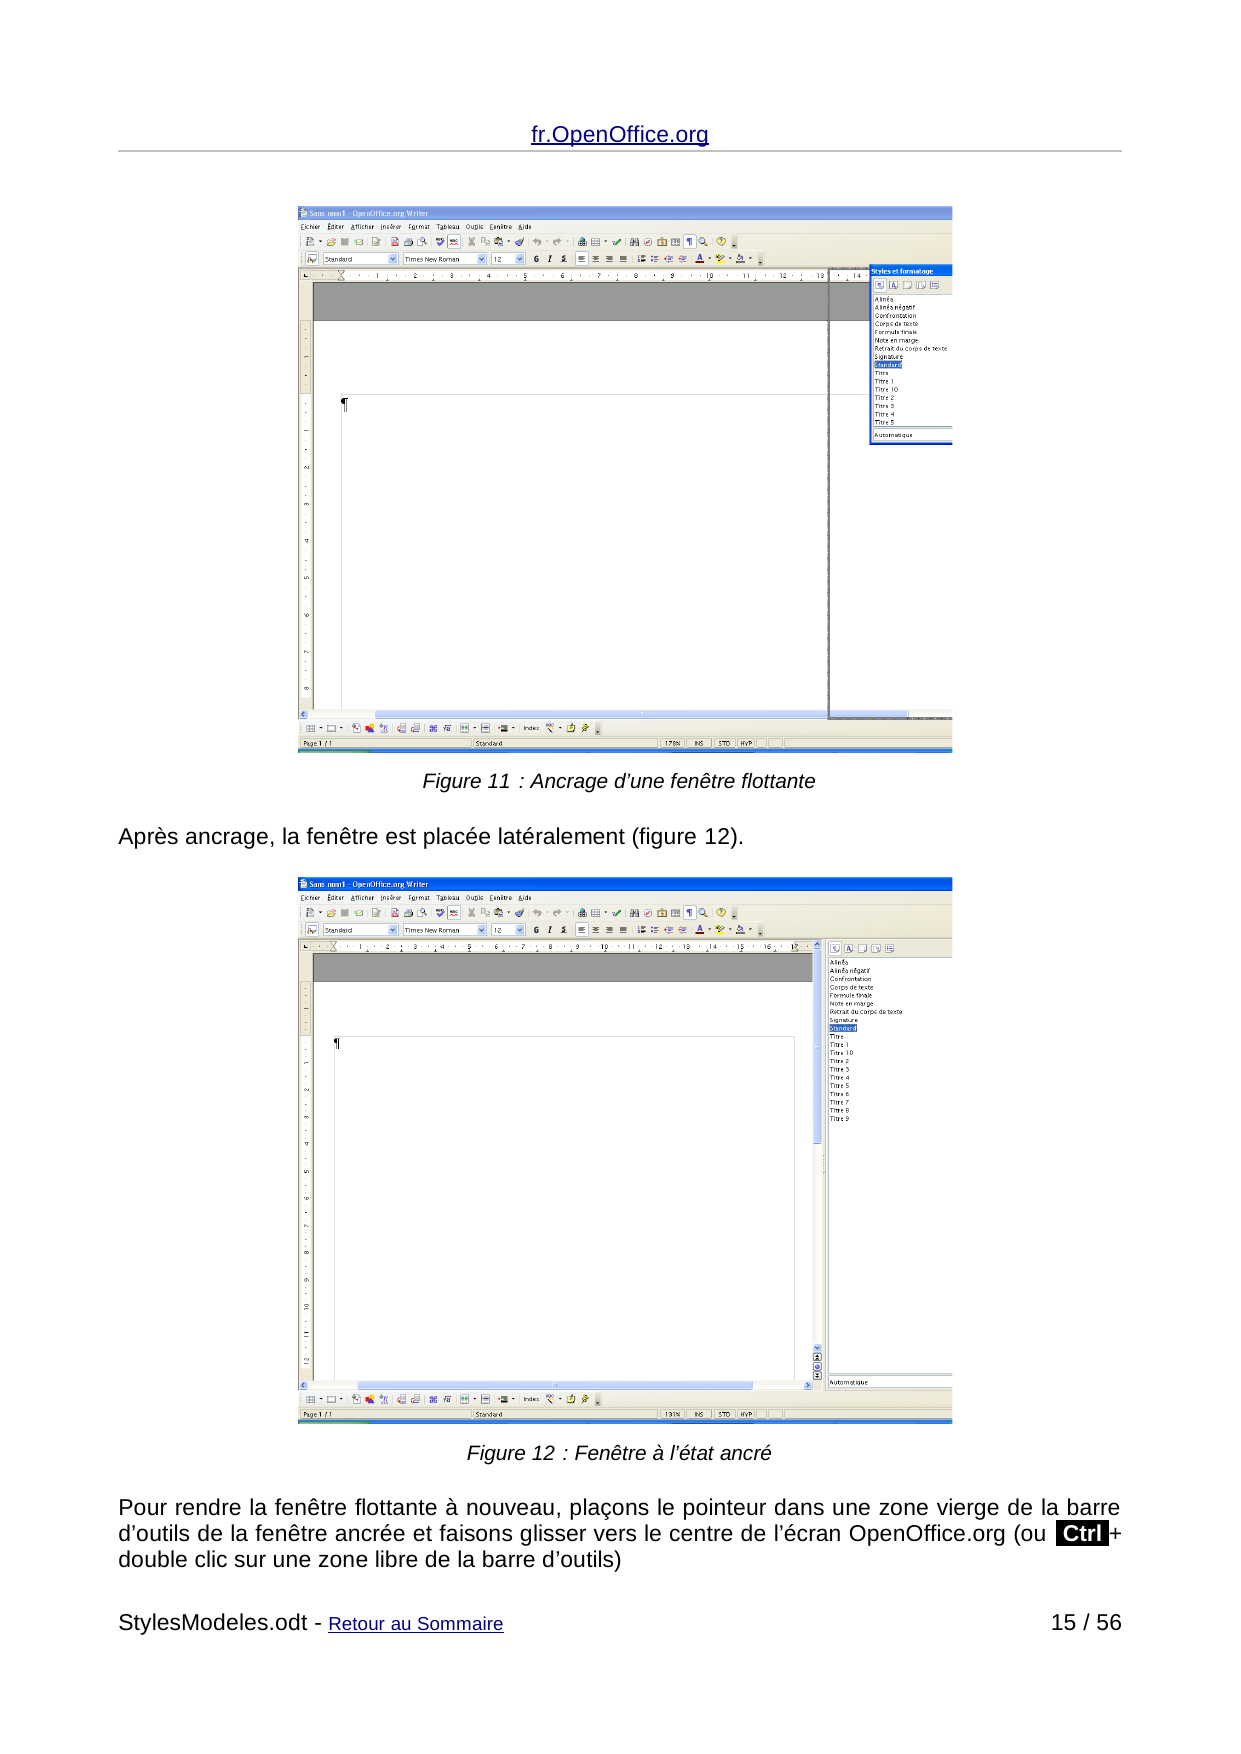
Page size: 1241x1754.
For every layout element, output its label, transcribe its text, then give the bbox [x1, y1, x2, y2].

text Figure 12 : Fenêtre à l’état ancré [287, 1424, 953, 1465]
text Après ancrage, la fenêtre est placée latéralement (figure 12). [118, 182, 1122, 849]
picture [287, 206, 953, 753]
picture [287, 877, 953, 1424]
text Figure 11 : Ancrage d’une fenêtre flottante [288, 753, 952, 793]
text Pour rendre la fenêtre flottante à nouveau, plaçons le pointeur dans une zone vierge de la barre d’outils de la fenêtre ancrée et faisons glisser vers le centre de l’écran OpenOffice.org (ou Ctrl + double clic sur une zone libre de la barre d’outils) [118, 861, 1122, 1572]
